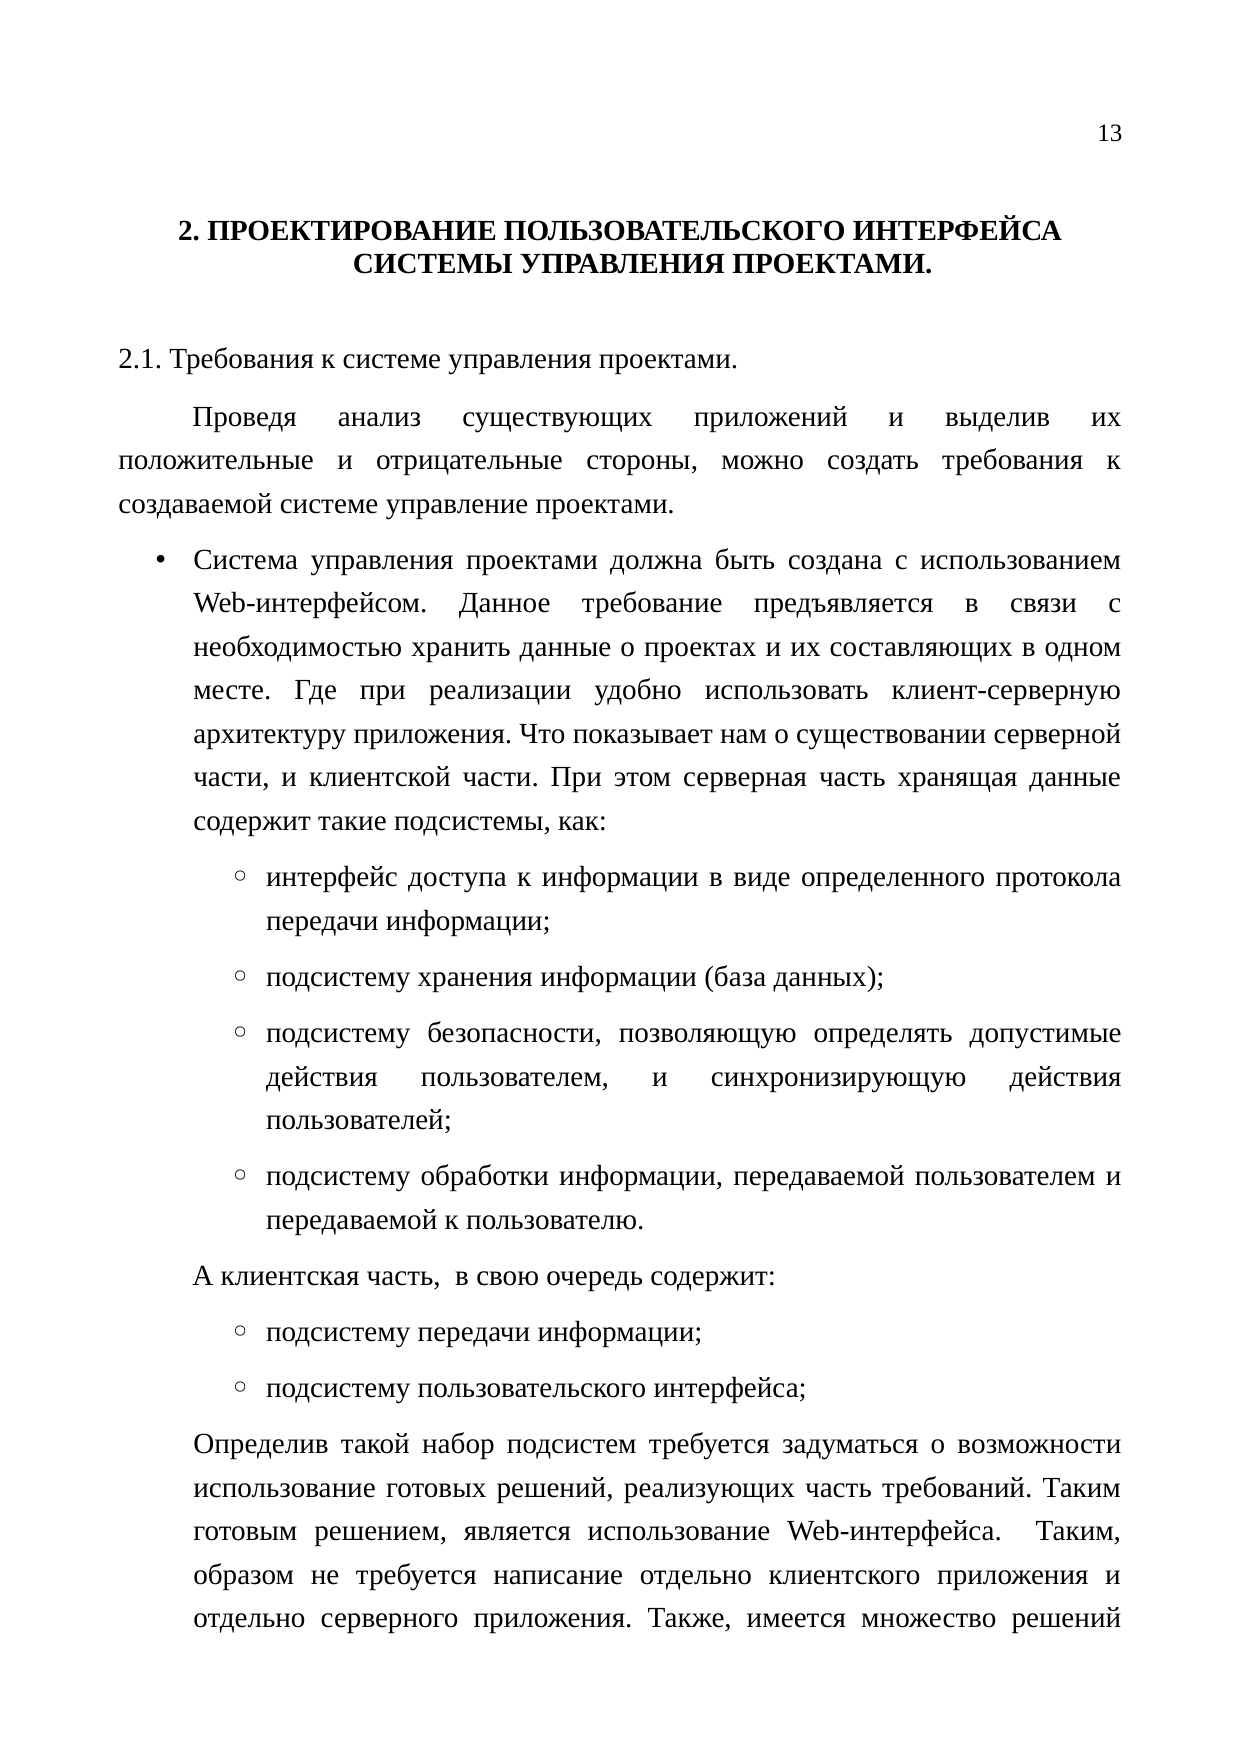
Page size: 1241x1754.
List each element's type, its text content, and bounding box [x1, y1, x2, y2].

list подсистему передачи информации; [228, 1314, 1122, 1348]
subtitle 2. ПРОЕКТИРОВАНИЕ ПОЛЬЗОВАТЕЛЬСКОГО ИНТЕРФЕЙСА СИСТЕМЫ УПРАВЛЕНИЯ ПРОЕКТАМИ. [118, 213, 1122, 280]
text Проведя анализ существующих приложений и выделив их положительные и отрицательные стороны, можно создать требования к создаваемой системе управление проектами. [118, 399, 1122, 519]
list подсистему обработки информации, передаваемой пользователем и передаваемой к пользователю. [228, 1158, 1122, 1235]
list интерфейс доступа к информации в виде определенного протокола передачи информации; [228, 859, 1122, 936]
list подсистему пользовательского интерфейса; [228, 1370, 1122, 1404]
subtitle 2.1. Требования к системе управления проектами. [118, 341, 1122, 374]
list А клиентская часть, в свою очередь содержит: [154, 1258, 1122, 1291]
list Система управления проектами должна быть создана с использованием Web-интерфейсом. Данное требование предъявляется в связи с необходимостью хранить данные о проектах и их составляющих в одном месте. Где при реализации удобно использовать клиент-серверную архитектуру приложения. Что показывает нам о существовании серверной части, и клиентской части. При этом серверная часть хранящая данные содержит такие подсистемы, как: [156, 542, 1122, 837]
list подсистему хранения информации (база данных); [228, 959, 1122, 992]
list Определив такой набор подсистем требуется задуматься о возможности использование готовых решений, реализующих часть требований. Таким готовым решением, является использование Web-интерфейса. Таким, образом не требуется написание отдельно клиентского приложения и отдельно серверного приложения. Также, имеется множество решений [193, 1426, 1122, 1634]
list подсистему безопасности, позволяющую определять допустимые действия пользователем, и синхронизирующую действия пользователей; [228, 1015, 1122, 1136]
